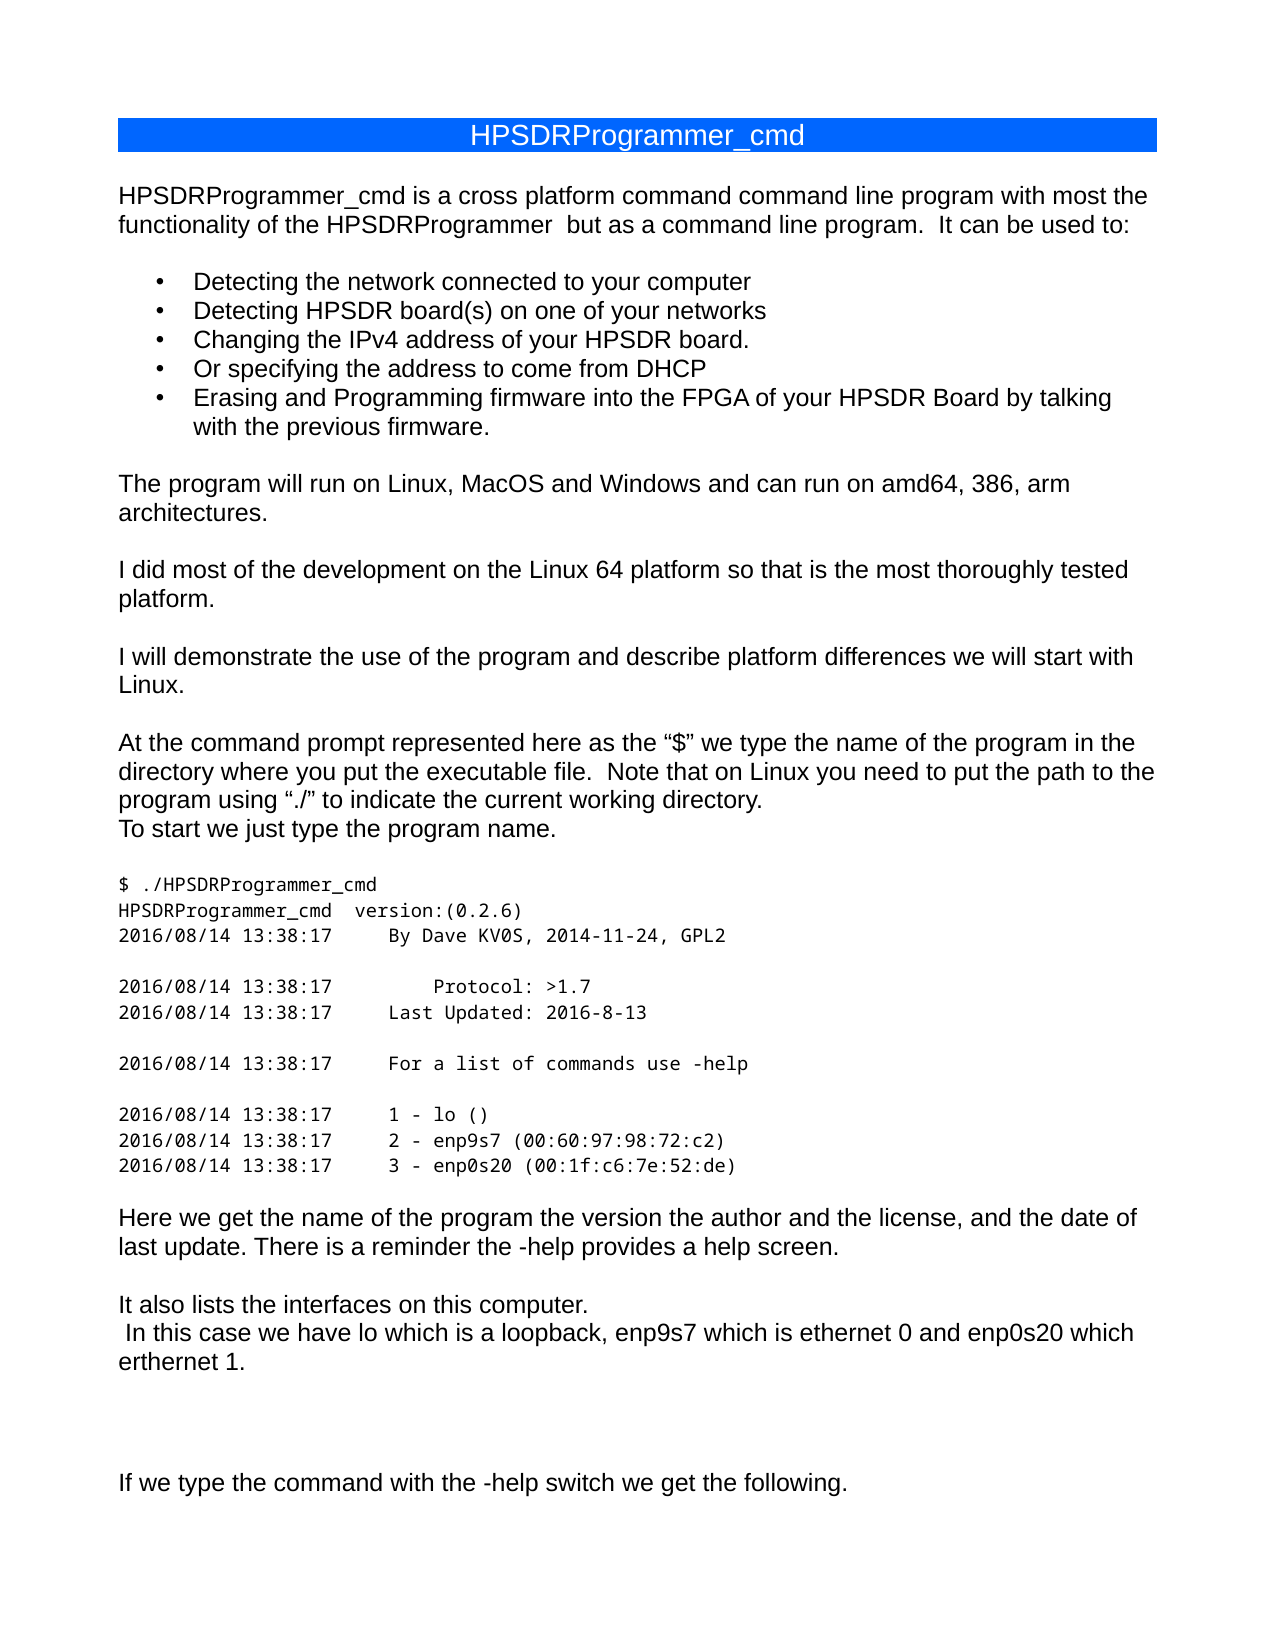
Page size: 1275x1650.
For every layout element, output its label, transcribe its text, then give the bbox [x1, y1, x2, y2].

text At the command prompt represented here as the “$” we type the name of the program in the directory where you put the executable file. Note that on Linux you need to put the path to the program using “./” to indicate the current working directory. [118, 728, 1157, 814]
text It also lists the interfaces on this computer. [118, 1290, 1157, 1318]
list Detecting HPSDR board(s) on one of your networks [156, 296, 1157, 325]
list Erasing and Programming firmware into the FPGA of your HPSDR Board by talking with the previous firmware. [156, 383, 1157, 440]
list Or specifying the address to come from DHCP [156, 354, 1157, 383]
text In this case we have lo which is a loopback, enp9s7 which is ethernet 0 and enp0s20 which erthernet 1. [118, 1318, 1157, 1376]
text If we type the command with the -help switch we get the following. [118, 1467, 1157, 1496]
text HPSDRProgrammer_cmd is a cross platform command command line program with most the functionality of the HPSDRProgrammer but as a command line program. It can be used to: [118, 181, 1157, 239]
text 2016/08/14 13:38:17 By Dave KV0S, 2014-11-24, GPL2 [118, 923, 1157, 948]
list Detecting the network connected to your computer [156, 267, 1157, 296]
text I will demonstrate the use of the program and describe platform differences we will start with Linux. [118, 642, 1157, 699]
text 2016/08/14 13:38:17 3 - enp0s20 (00:1f:c6:7e:52:de) [118, 1152, 1157, 1178]
list Changing the IPv4 address of your HPSDR board. [156, 325, 1157, 354]
text 2016/08/14 13:38:17 For a list of commands use -help [118, 1050, 1157, 1076]
text The program will run on Linux, MacOS and Windows and can run on amd64, 386, arm architectures. [118, 469, 1157, 527]
text 2016/08/14 13:38:17 Last Updated: 2016-8-13 [118, 999, 1157, 1025]
text I did most of the development on the Linux 64 platform so that is the most thoroughly tested platform. [118, 555, 1157, 613]
text To start we just type the program name. [118, 814, 1157, 843]
text Here we get the name of the program the version the author and the license, and the date of last update. There is a reminder the -help provides a help screen. [118, 1203, 1157, 1261]
text $ ./HPSDRProgrammer_cmd [118, 872, 1157, 897]
text 2016/08/14 13:38:17 Protocol: >1.7 [118, 974, 1157, 999]
text 2016/08/14 13:38:17 2 - enp9s7 (00:60:97:98:72:c2) [118, 1127, 1157, 1152]
text HPSDRProgrammer_cmd version:(0.2.6) [118, 897, 1157, 923]
text 2016/08/14 13:38:17 1 - lo () [118, 1101, 1157, 1127]
